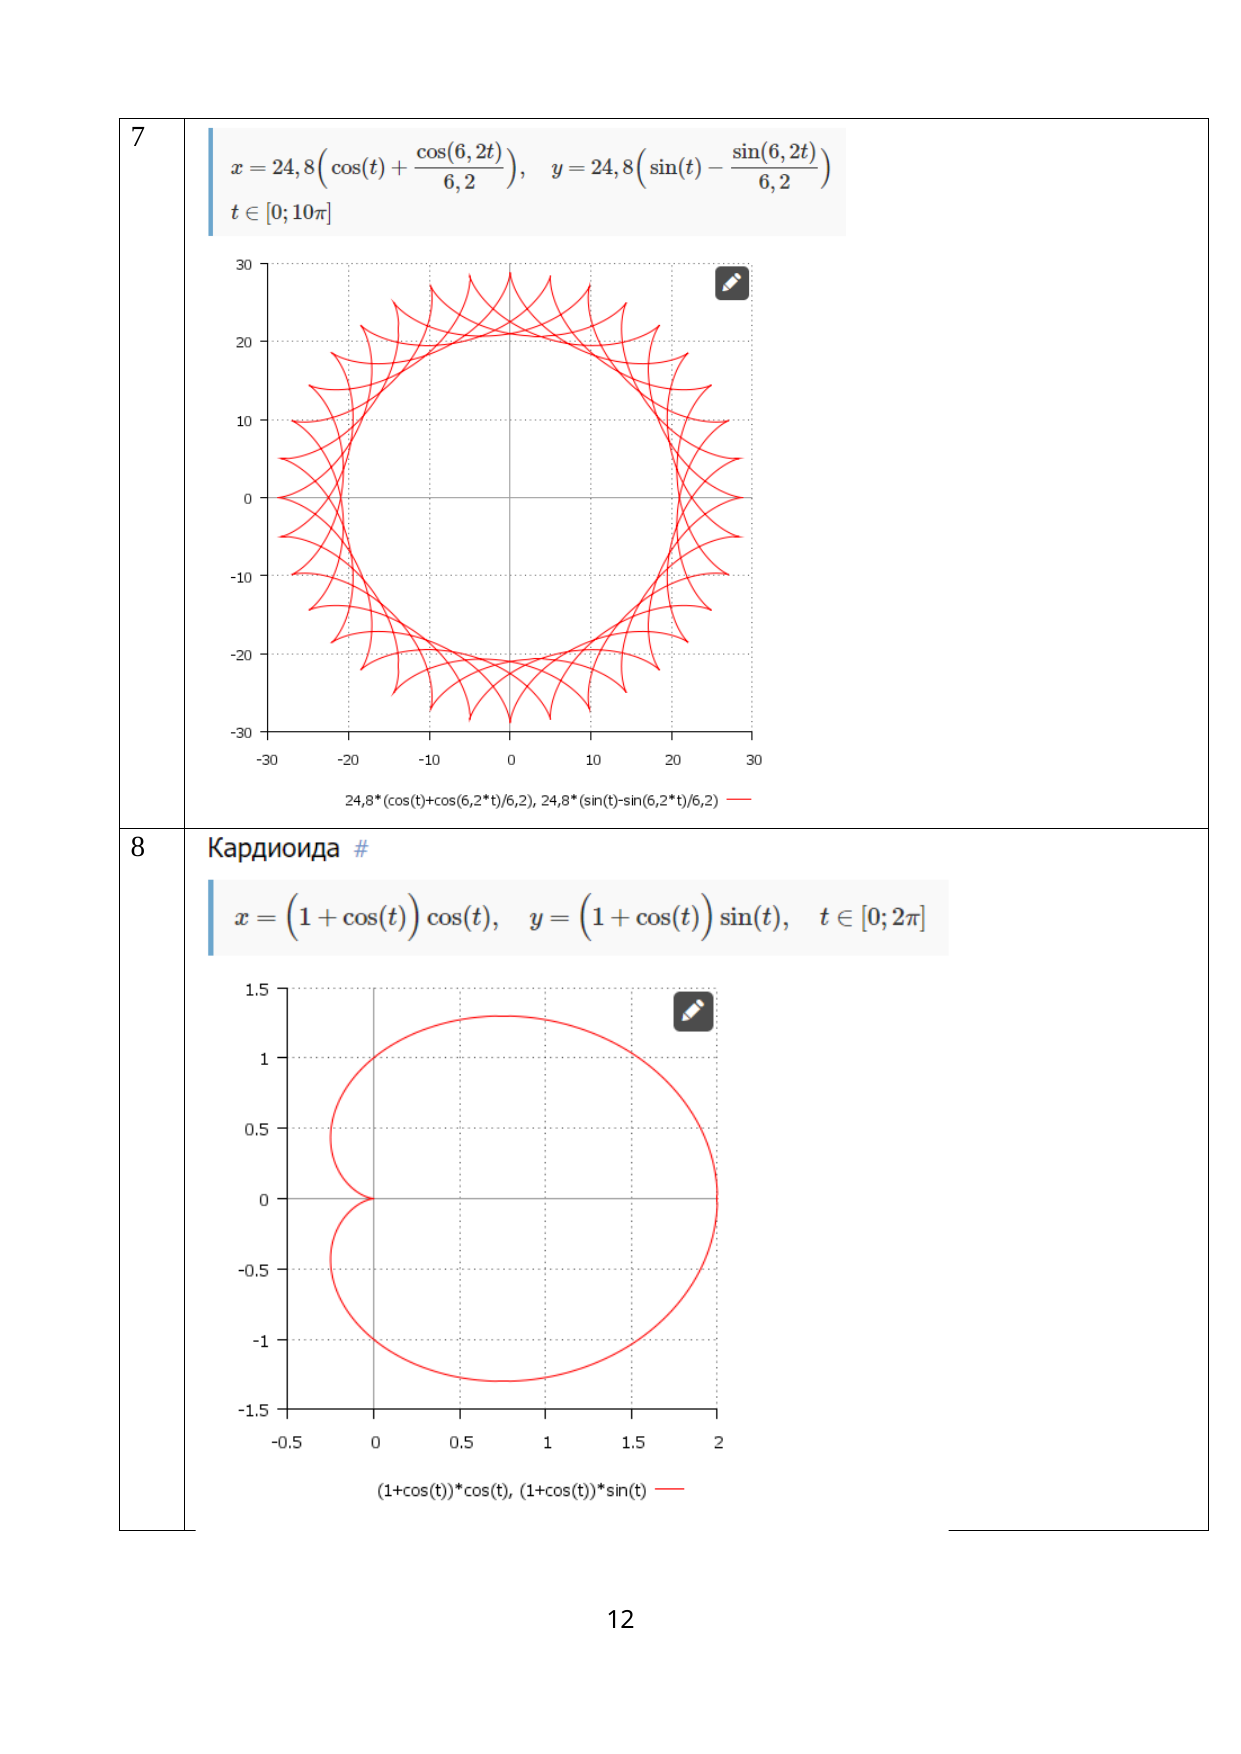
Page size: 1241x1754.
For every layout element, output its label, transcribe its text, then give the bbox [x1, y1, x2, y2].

table_cell [185, 119, 195, 828]
table_cell [185, 829, 195, 1530]
table_cell 8 [120, 829, 184, 1530]
table_cell [846, 119, 1208, 828]
table_cell 7 [120, 119, 184, 828]
picture [195, 119, 846, 828]
table_cell [949, 829, 1208, 1530]
picture [195, 829, 949, 1531]
